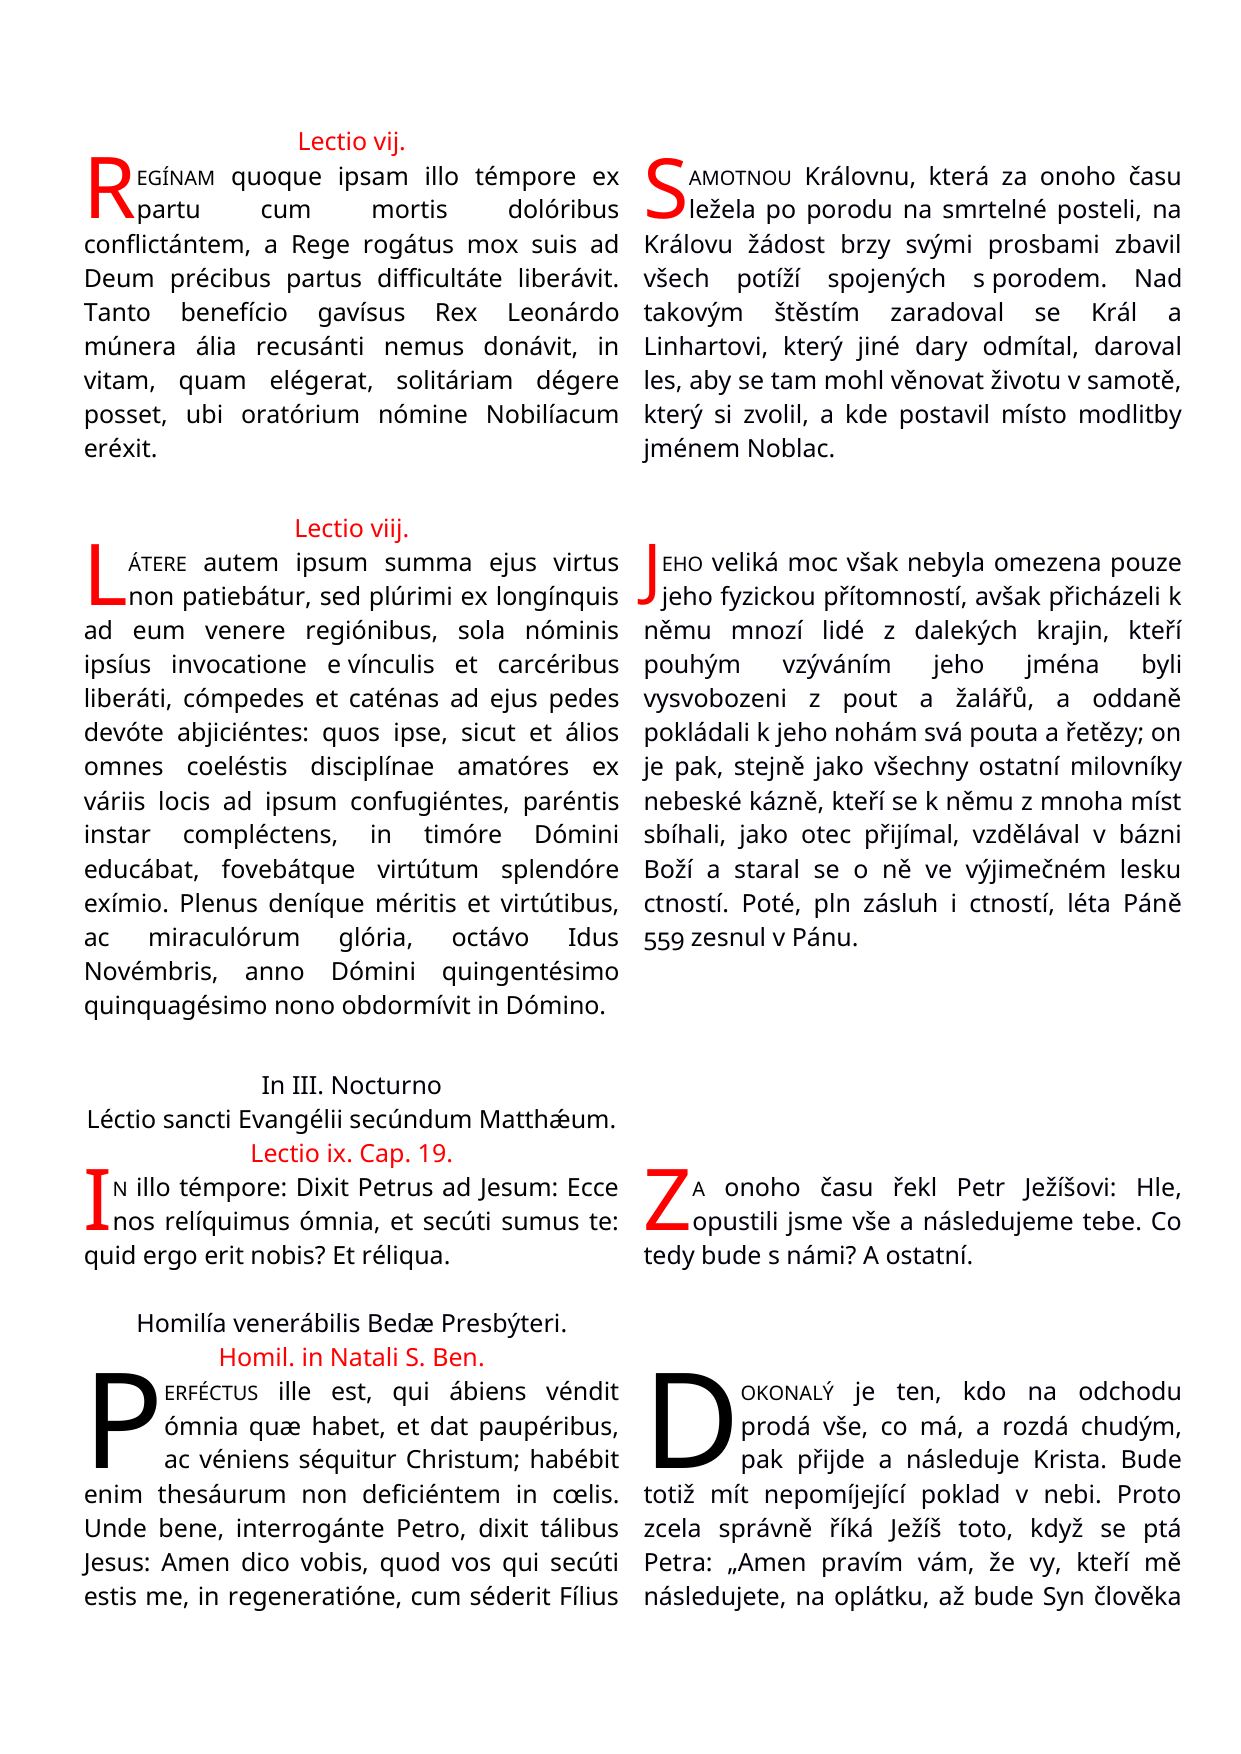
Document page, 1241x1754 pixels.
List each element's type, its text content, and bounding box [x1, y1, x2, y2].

table_cell In III. Nocturno Léctio sancti Evangélii secúndum Matthǽum. Lectio ix. Cap. 19. In illo témpore: Dixit Petrus ad Jesum: Ecce nos relíquimus ómnia, et secúti sumus te: quid ergo erit nobis? Et réliqua. Homilía venerábilis Bedæ Presbýteri. Homil. in Natali S. Ben. Perféctus ille est, qui ábiens véndit ómnia quæ habet, et dat paupéribus, ac véniens séquitur Christum; habébit enim thesáurum non deficiéntem in cœlis. Unde bene, interrogánte Petro, dixit tálibus Jesus: Amen dico vobis, quod vos qui secúti estis me, in regeneratióne, cum séderit Fílius hóminis in sede majestátis suæ, sedébitis et vos super sedes duódecim, judicántes duódecim tribus Israël. [72, 1062, 631, 1618]
table_cell Jeho veliká moc však nebyla omezena pouze jeho fyzickou přítomností, avšak přicházeli k němu mnozí lidé z dalekých krajin, kteří pouhým vzýváním jeho jména byli vysvobozeni z pout a žalářů, a oddaně pokládali k jeho nohám svá pouta a řetězy; on je pak, stejně jako všechny ostatní milovníky nebeské kázně, kteří se k němu z mnoha míst sbíhali, jako otec přijímal, vzdělával v bázni Boží a staral se o ně ve výjimečném lesku ctností. Poté, pln zásluh i ctností, léta Páně 559 zesnul v Pánu. [631, 505, 1194, 1062]
table_cell Lectio viij. Látere autem ipsum summa ejus virtus non patiebátur, sed plúrimi ex longínquis ad eum venere regiónibus, sola nóminis ipsíus invocatione e vínculis et carcéribus liberáti, cómpedes et caténas ad ejus pedes devóte abjiciéntes: quos ipse, sicut et álios omnes coeléstis disciplínae amatóres ex váriis locis ad ipsum confugiéntes, paréntis instar compléctens, in timóre Dómini educábat, fovebátque virtútum splendóre exímio. Plenus deníque méritis et virtútibus, ac miraculórum glória, octávo Idus Novémbris, anno Dómini quingentésimo quinquagésimo nono obdormívit in Dómino. [72, 505, 631, 1062]
table_cell Samotnou Královnu, která za onoho času ležela po porodu na smrtelné posteli, na Královu žádost brzy svými prosbami zbavil všech potíží spojených s porodem. Nad takovým štěstím zaradoval se Král a Linhartovi, který jiné dary odmítal, daroval les, aby se tam mohl věnovat životu v samotě, který si zvolil, a kde postavil místo modlitby jménem Noblac. [631, 118, 1194, 505]
table_cell Lectio vij. Regínam quoque ipsam illo témpore ex partu cum mortis dolóribus conflictántem, a Rege rogátus mox suis ad Deum précibus partus difficultáte liberávit. Tanto benefício gavísus Rex Leonárdo múnera ália recusánti nemus donávit, in vitam, quam elégerat, solitáriam dégere posset, ubi oratórium nómine Nobilíacum eréxit. [72, 118, 631, 505]
table_cell Za onoho času řekl Petr Ježíšovi: Hle, opustili jsme vše a následujeme tebe. Co tedy bude s námi? A ostatní. Dokonalý je ten, kdo na odchodu prodá vše, co má, a rozdá chudým, pak přijde a následuje Krista. Bude totiž mít nepomíjející poklad v nebi. Proto zcela správně říká Ježíš toto, když se ptá Petra: „Amen pravím vám, že vy, kteří mě následujete, na oplátku, až bude Syn člověka sedět na trůnu své vznešenosti, budete sedět i vy na dvanácti trůnech a soudit dvanáct kmenů Israele.“ [631, 1062, 1194, 1618]
